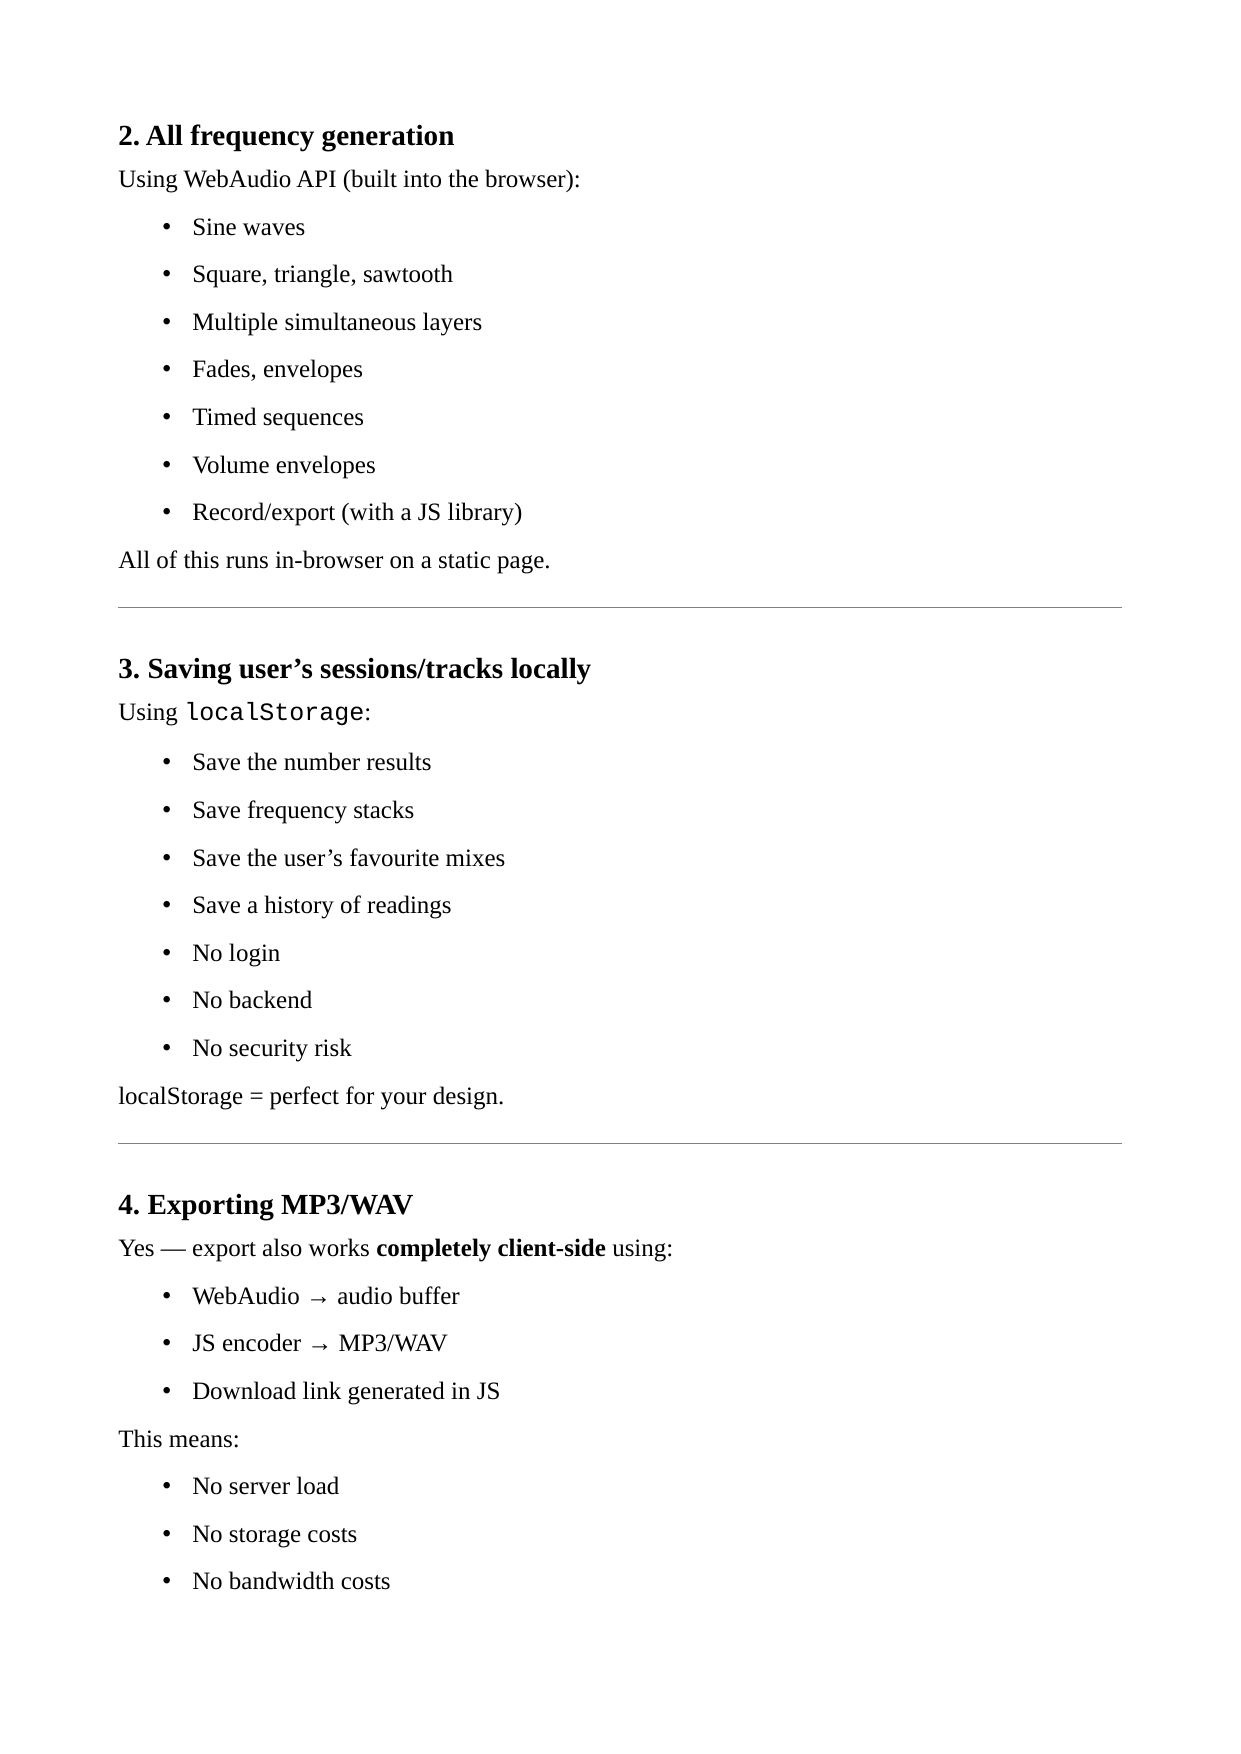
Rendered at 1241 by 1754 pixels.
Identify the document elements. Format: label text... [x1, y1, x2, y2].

text Using localStorage: [118, 697, 1122, 728]
list Multiple simultaneous layers [162, 307, 1122, 336]
list JS encoder → MP3/WAV [162, 1328, 1122, 1357]
list No backend [162, 986, 1122, 1014]
list Timed sequences [162, 402, 1122, 431]
subtitle 4. Exporting MP3/WAV [118, 1187, 1122, 1221]
list No security risk [162, 1033, 1122, 1062]
list Volume envelopes [162, 450, 1122, 478]
text localStorage = perfect for your design. [118, 1081, 1122, 1109]
list Save the number results [162, 747, 1122, 776]
list Save frequency stacks [162, 795, 1122, 824]
text Yes — export also works completely client-side using: [118, 1233, 1122, 1262]
list WebAudio → audio buffer [162, 1281, 1122, 1309]
list No storage costs [162, 1519, 1122, 1548]
list Save the user’s favourite mixes [162, 843, 1122, 871]
list Record/export (with a JS library) [162, 497, 1122, 526]
text This means: [118, 1424, 1122, 1452]
list Save a history of readings [162, 890, 1122, 919]
subtitle 2. All frequency generation [118, 118, 1122, 152]
list No bandwidth costs [162, 1566, 1122, 1595]
list No login [162, 938, 1122, 967]
text All of this runs in-browser on a static page. [118, 545, 1122, 574]
subtitle 3. Saving user’s sessions/tracks locally [118, 651, 1122, 685]
list No server load [162, 1471, 1122, 1500]
list Download link generated in JS [162, 1376, 1122, 1405]
list Fades, envelopes [162, 354, 1122, 383]
text Using WebAudio API (built into the browser): [118, 164, 1122, 193]
list Sine waves [162, 212, 1122, 241]
list Square, triangle, sawtooth [162, 259, 1122, 288]
